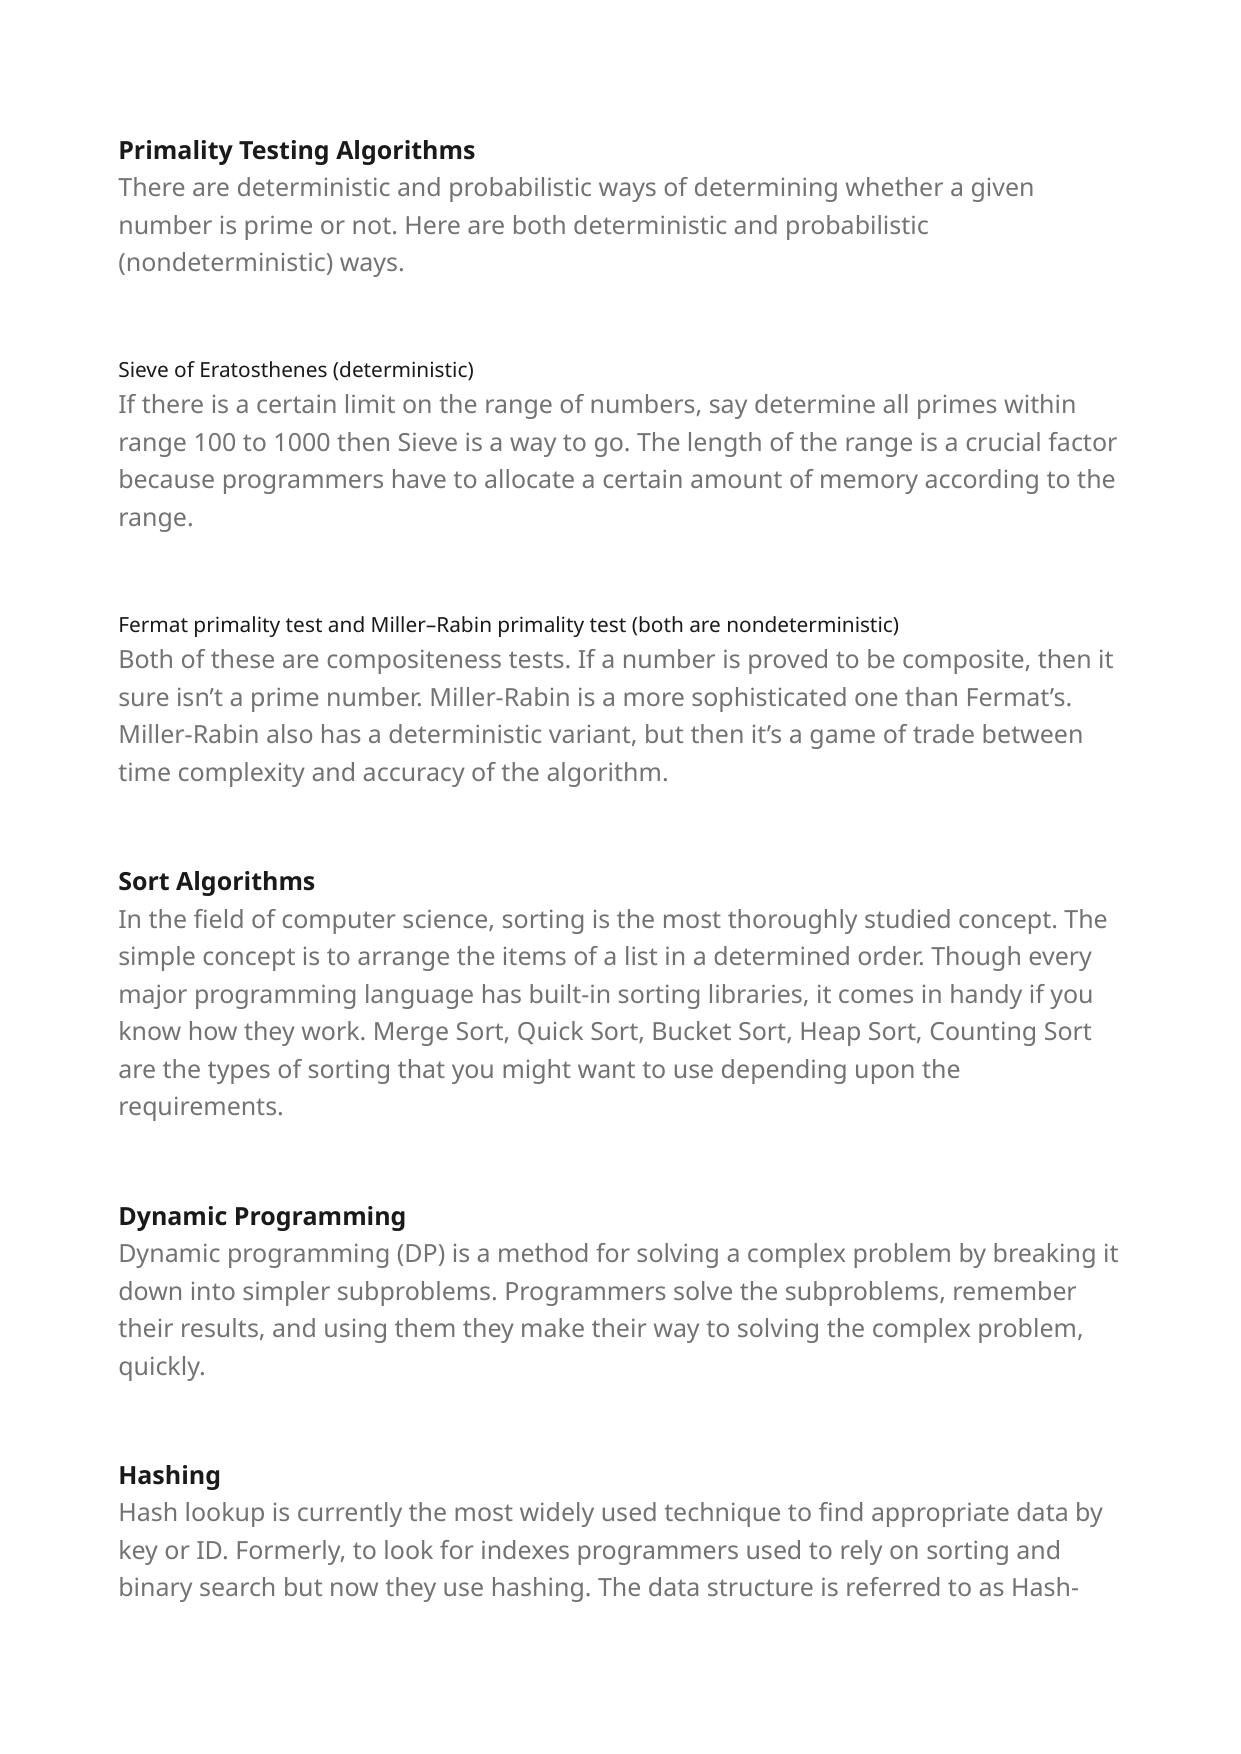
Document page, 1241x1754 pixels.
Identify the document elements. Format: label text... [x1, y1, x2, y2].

subtitle Fermat primality test and Miller–Rabin primality test (both are nondeterministic) [118, 595, 1122, 638]
subtitle Sort Algorithms [118, 849, 1122, 898]
text In the field of computer science, sorting is the most thoroughly studied concept. The simple concept is to arrange the items of a list in a determined order. Though every major programming language has built-in sorting libraries, it comes in handy if you know how they work. Merge Sort, Quick Sort, Bucket Sort, Heap Sort, Counting Sort are the types of sorting that you might want to use depending upon the requirements. [118, 898, 1122, 1123]
subtitle Primality Testing Algorithms [118, 118, 1122, 167]
subtitle Dynamic Programming [118, 1184, 1122, 1232]
subtitle Hashing [118, 1443, 1122, 1492]
text Hash lookup is currently the most widely used technique to find appropriate data by key or ID. Formerly, to look for indexes programmers used to rely on sorting and binary search but now they use hashing. The data structure is referred to as Hash- [118, 1492, 1122, 1604]
subtitle Sieve of Eratosthenes (deterministic) [118, 340, 1122, 384]
text If there is a certain limit on the range of numbers, say determine all primes within range 100 to 1000 then Sieve is a way to go. The length of the range is a crucial factor because programmers have to allocate a certain amount of memory according to the range. [118, 384, 1122, 534]
text Both of these are compositeness tests. If a number is proved to be composite, then it sure isn’t a prime number. Miller-Rabin is a more sophisticated one than Fermat’s. Miller-Rabin also has a deterministic variant, but then it’s a game of trade between time complexity and accuracy of the algorithm. [118, 638, 1122, 788]
text There are deterministic and probabilistic ways of determining whether a given number is prime or not. Here are both deterministic and probabilistic (nondeterministic) ways. [118, 167, 1122, 279]
text Dynamic programming (DP) is a method for solving a complex problem by breaking it down into simpler subproblems. Programmers solve the subproblems, remember their results, and using them they make their way to solving the complex problem, quickly. [118, 1232, 1122, 1382]
